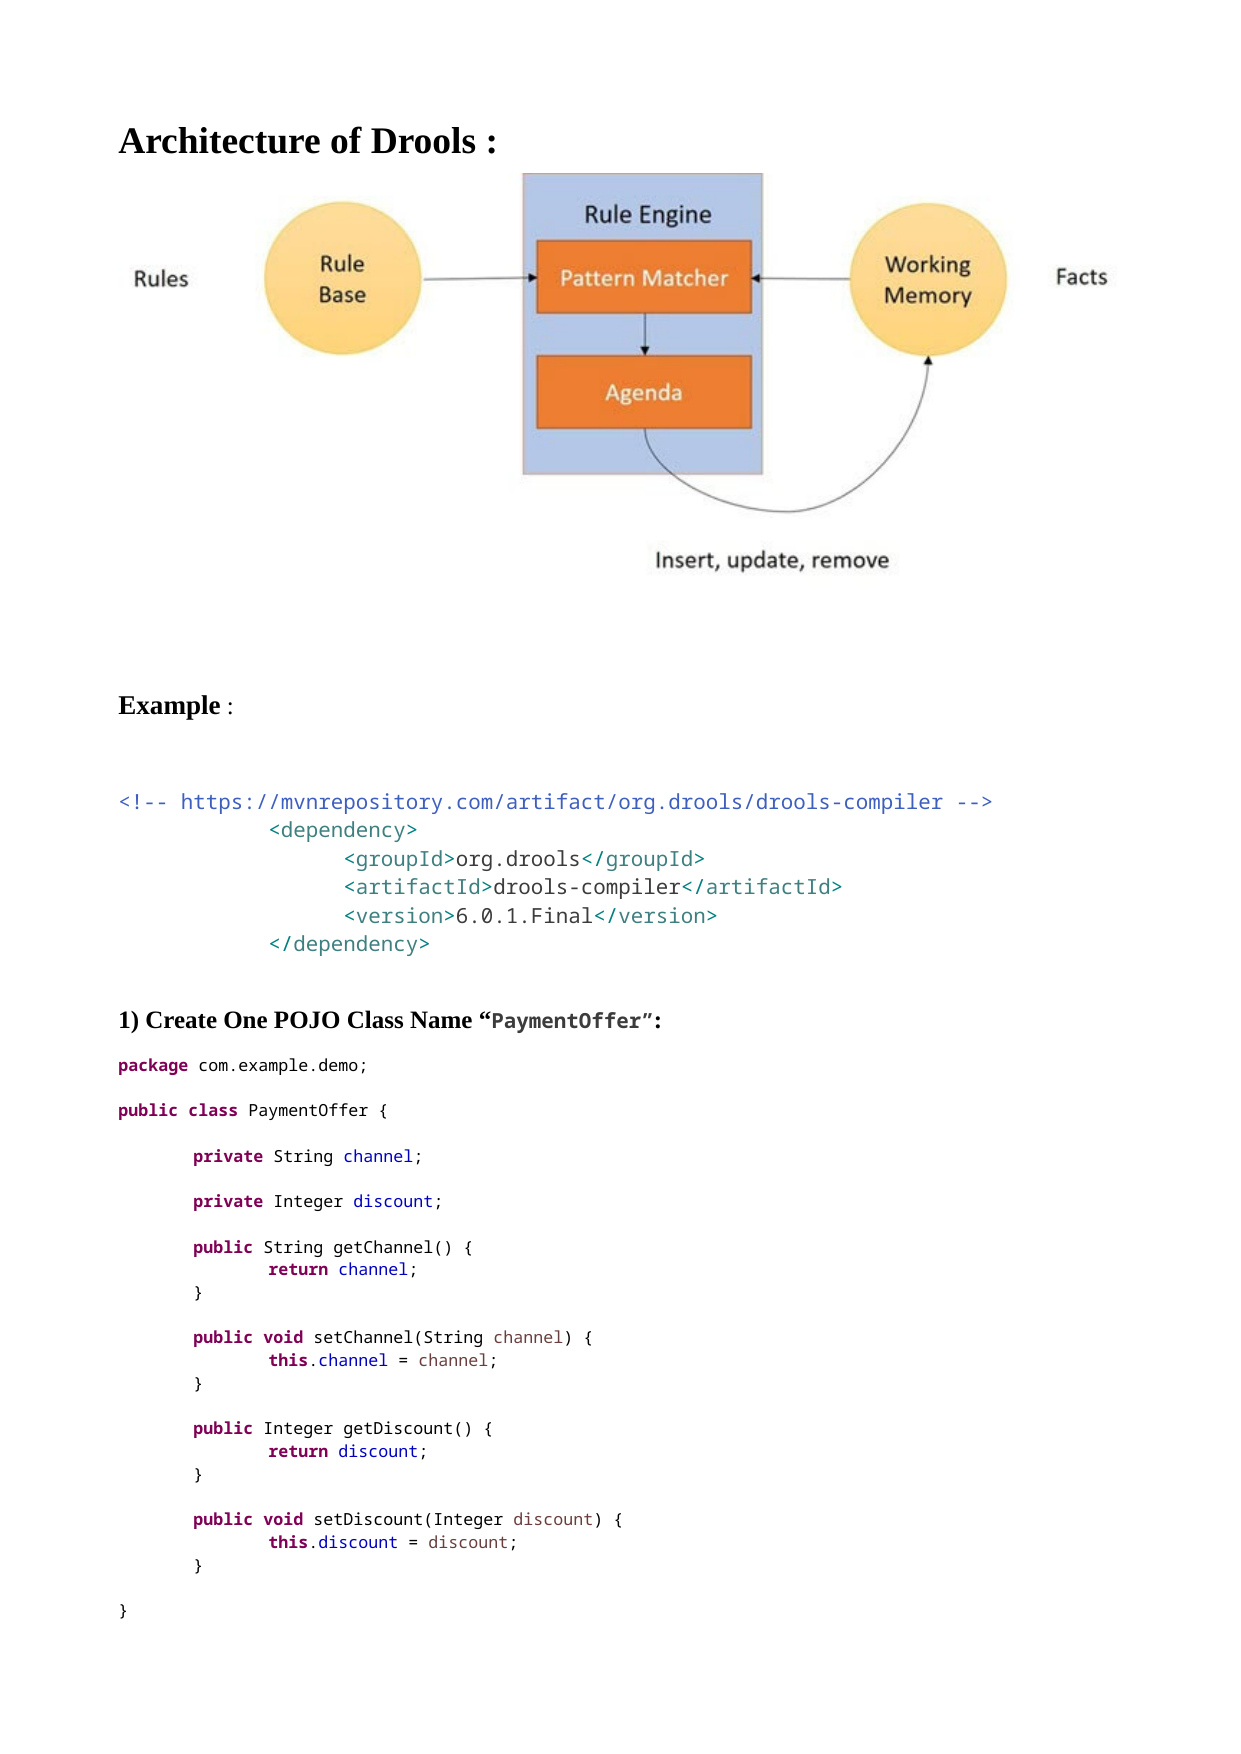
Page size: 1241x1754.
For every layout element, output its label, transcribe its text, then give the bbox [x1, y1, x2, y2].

text 1) Create One POJO Class Name “PaymentOffer”: [118, 1005, 1122, 1035]
text package com.example.demo; [118, 1054, 1122, 1076]
subtitle Architecture of Drools : [118, 118, 1122, 161]
text } [118, 1553, 1122, 1576]
text private Integer discount; [118, 1190, 1122, 1213]
text public void setChannel(String channel) { [118, 1326, 1122, 1349]
text } [118, 1599, 1122, 1621]
text } [118, 1462, 1122, 1485]
text public String getChannel() { [118, 1235, 1122, 1258]
text </dependency> [118, 929, 1122, 958]
text <groupId>org.drools</groupId> [118, 844, 1122, 872]
text Example : [118, 689, 1122, 720]
text <dependency> [118, 815, 1122, 844]
text public class PaymentOffer { [118, 1099, 1122, 1122]
text private String channel; [118, 1144, 1122, 1167]
text return channel; [118, 1258, 1122, 1281]
text return discount; [118, 1440, 1122, 1462]
text <!-- https://mvnrepository.com/artifact/org.drools/drools-compiler --> [118, 787, 1122, 815]
picture [118, 173, 1123, 590]
text <artifactId>drools-compiler</artifactId> [118, 872, 1122, 901]
text } [118, 1372, 1122, 1394]
text this.channel = channel; [118, 1349, 1122, 1372]
text public void setDiscount(Integer discount) { [118, 1508, 1122, 1531]
text } [118, 1281, 1122, 1303]
text <version>6.0.1.Final</version> [118, 901, 1122, 929]
text public Integer getDiscount() { [118, 1417, 1122, 1440]
text this.discount = discount; [118, 1531, 1122, 1553]
